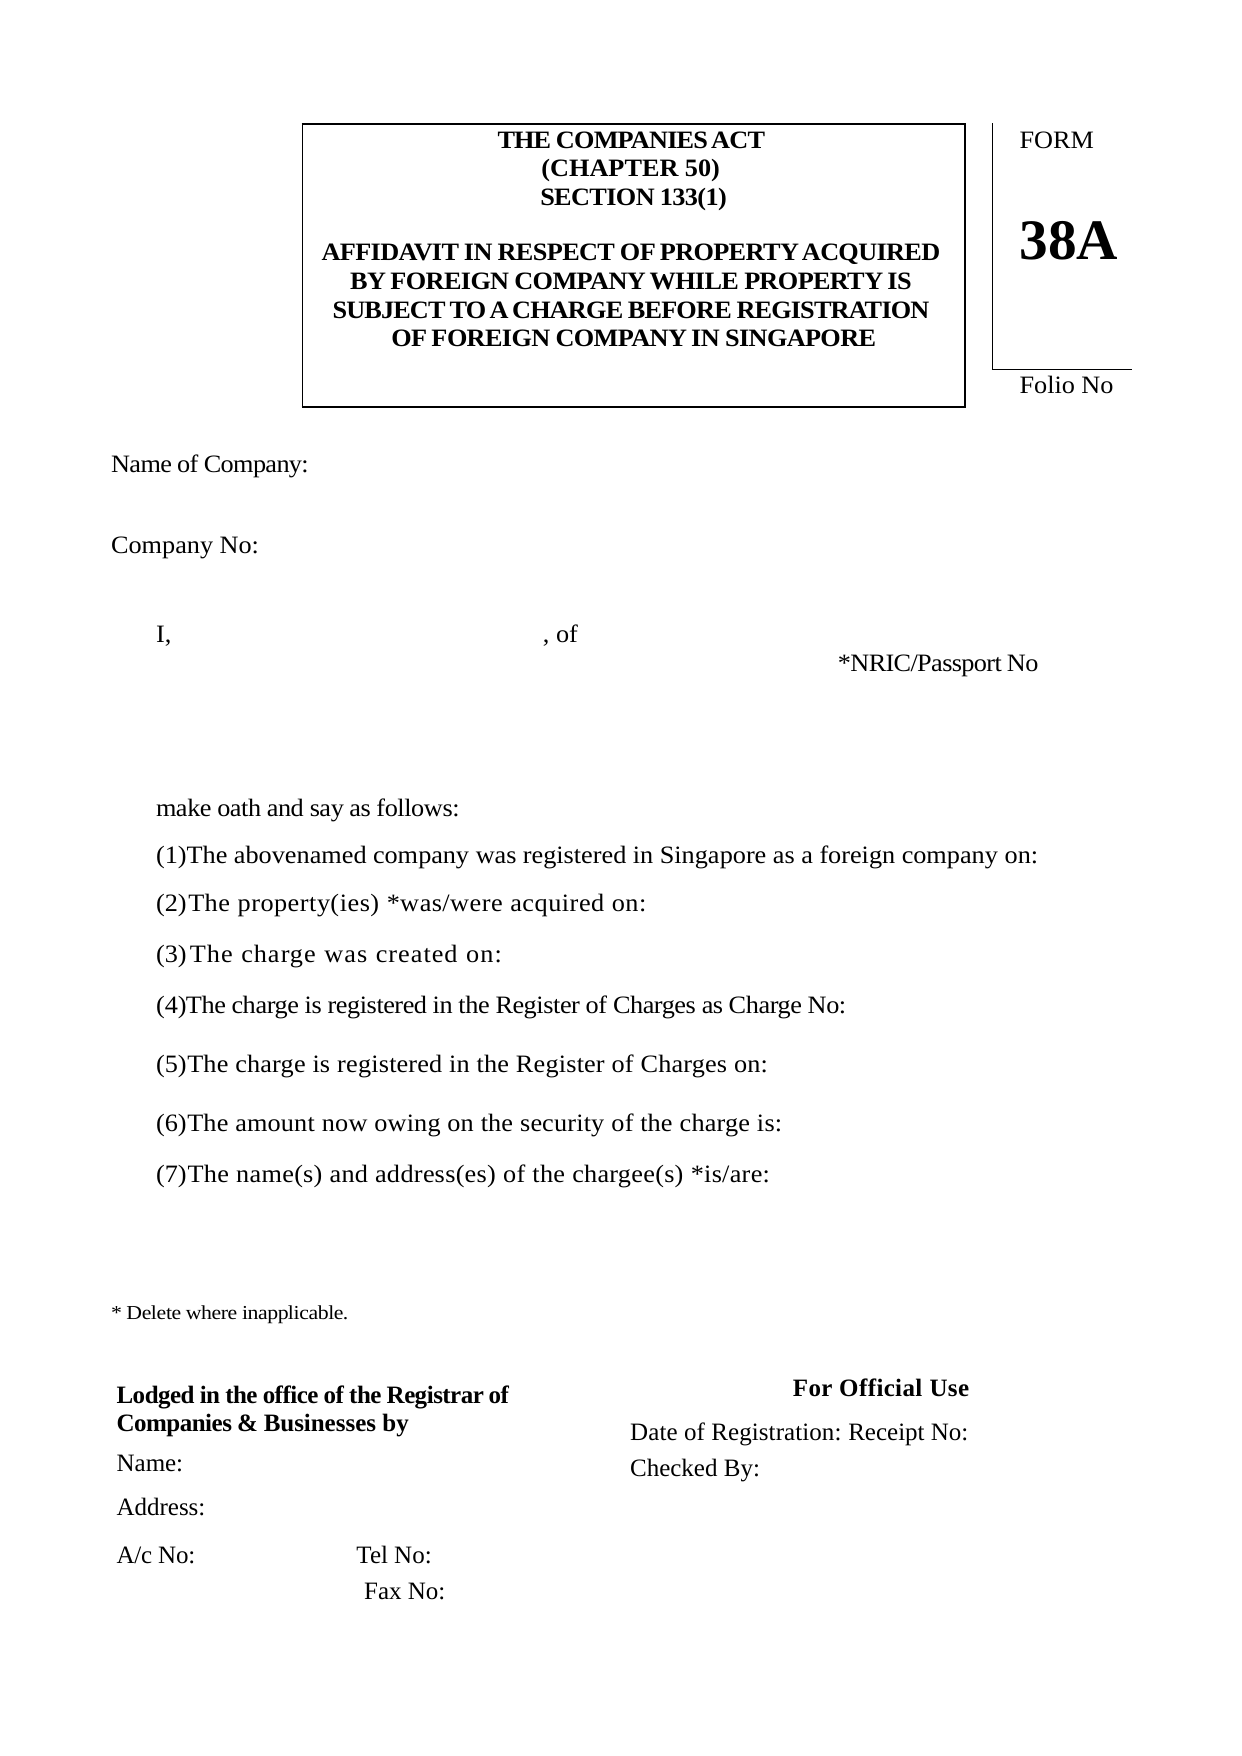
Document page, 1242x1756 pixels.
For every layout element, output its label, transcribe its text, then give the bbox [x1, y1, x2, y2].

table_header FORM 38A [993, 123, 1132, 368]
list The property(ies) *was/were acquired on: [156, 888, 1138, 917]
list The charge was created on: [156, 939, 1138, 968]
list The abovenamed company was registered in Singapore as a foreign company on: [156, 841, 1138, 869]
table_cell Folio No [993, 370, 1132, 406]
list The charge is registered in the Register of Charges on: [156, 1049, 1138, 1078]
text I, <get_director1(o.id)['name']>, of <get_partner_full_address(get_director1(o.id)['id'])> *NRIC/Passport No <get_director1(o.id)['nric']> [156, 619, 1138, 733]
table_cell [966, 369, 992, 406]
table_cell [303, 369, 964, 406]
list The amount now owing on the security of the charge is: [156, 1108, 1138, 1137]
table_header For Official Use Date of Registration: Receipt No: Checked By: [624, 1374, 1138, 1610]
text Company No: <o.uen> [111, 530, 1138, 559]
list The name(s) and address(es) of the chargee(s) *is/are: [156, 1159, 1138, 1188]
list The charge is registered in the Register of Charges as Charge No: [156, 991, 1138, 1019]
table_header [966, 123, 992, 368]
text Name of Company: <o.name> [111, 449, 1138, 478]
table_header THE COMPANIES ACT (CHAPTER 50) SECTION 133(1) AFFIDAVIT IN RESPECT OF PROPERTY ACQUIRED BY FOREIGN COMPANY WHILE PROPERTY IS SUBJECT TO A CHARGE BEFORE REGISTRATION OF FOREIGN COMPANY IN SINGAPORE [303, 125, 964, 368]
text make oath and say as follows: [156, 793, 1138, 822]
text * Delete where inapplicable. [111, 1301, 1138, 1323]
table_header Lodged in the office of the Registrar of Companies & Businesses by Name: Address: A/c No: Tel No: Fax No: [111, 1374, 624, 1610]
